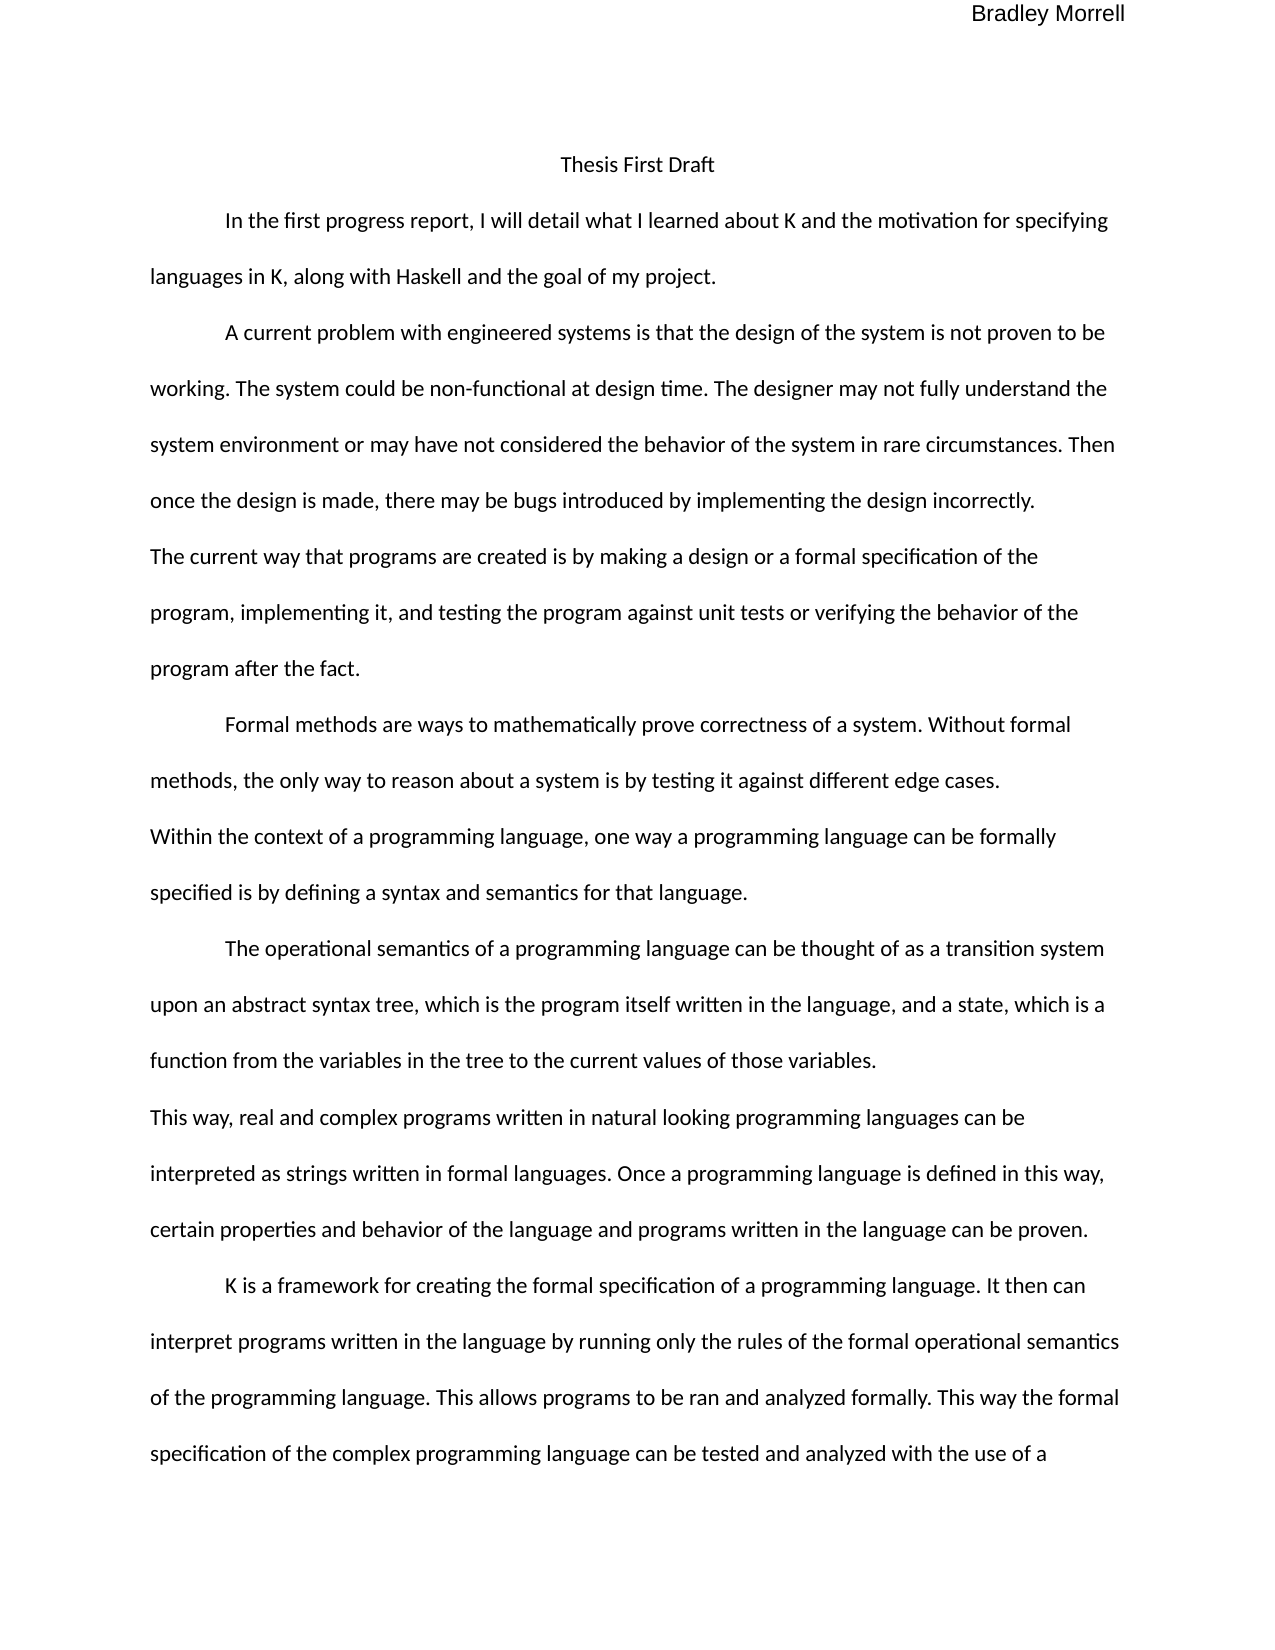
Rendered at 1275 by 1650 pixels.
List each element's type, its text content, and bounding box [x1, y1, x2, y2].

text In the first progress report, I will detail what I learned about K and the motivation for specifying languages in K, along with Haskell and the goal of my project. [150, 206, 1125, 290]
text Formal methods are ways to mathematically prove correctness of a system. Without formal methods, the only way to reason about a system is by testing it against different edge cases. [150, 710, 1125, 794]
text The operational semantics of a programming language can be thought of as a transition system upon an abstract syntax tree, which is the program itself written in the language, and a state, which is a function from the variables in the tree to the current values of those variables. [150, 934, 1125, 1075]
text K is a framework for creating the formal specification of a programming language. It then can interpret programs written in the language by running only the rules of the formal operational semantics of the programming language. This allows programs to be ran and analyzed formally. This way the formal specification of the complex programming language can be tested and analyzed with the use of a [150, 1271, 1125, 1467]
text The current way that programs are created is by making a design or a formal specification of the program, implementing it, and testing the program against unit tests or verifying the behavior of the program after the fact. [150, 542, 1125, 682]
text This way, real and complex programs written in natural looking programming languages can be interpreted as strings written in formal languages. Once a programming language is defined in this way, certain properties and behavior of the language and programs written in the language can be proven. [150, 1103, 1125, 1243]
text A current problem with engineered systems is that the design of the system is not proven to be working. The system could be non-functional at design time. The designer may not fully understand the system environment or may have not considered the behavior of the system in rare circumstances. Then once the design is made, there may be bugs introduced by implementing the design incorrectly. [150, 318, 1125, 514]
text Thesis First Draft [150, 150, 1125, 178]
text Within the context of a programming language, one way a programming language can be formally specified is by defining a syntax and semantics for that language. [150, 822, 1125, 907]
